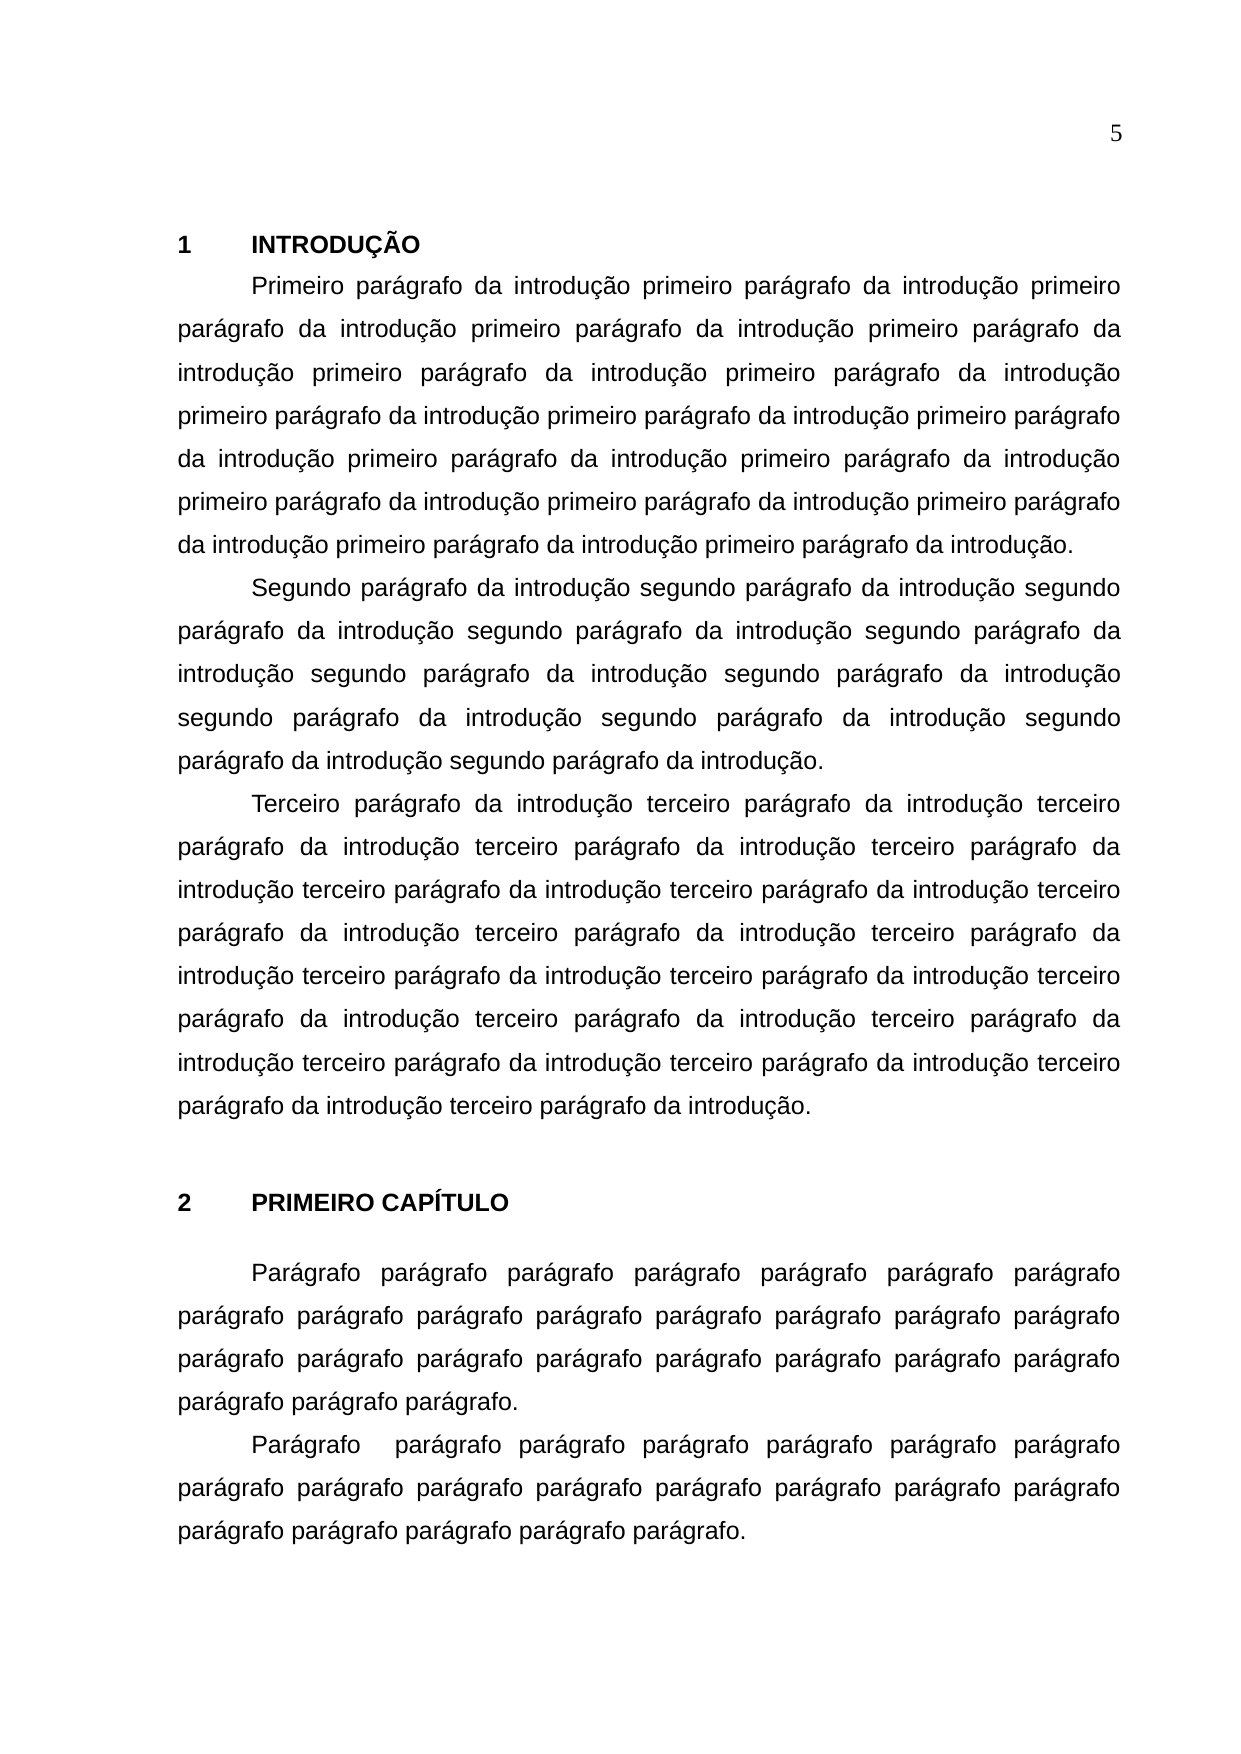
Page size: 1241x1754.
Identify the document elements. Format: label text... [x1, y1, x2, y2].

text Segundo parágrafo da introdução segundo parágrafo da introdução segundo parágrafo da introdução segundo parágrafo da introdução segundo parágrafo da introdução segundo parágrafo da introdução segundo parágrafo da introdução segundo parágrafo da introdução segundo parágrafo da introdução segundo parágrafo da introdução segundo parágrafo da introdução. [177, 573, 1122, 774]
text Parágrafo parágrafo parágrafo parágrafo parágrafo parágrafo parágrafo parágrafo parágrafo parágrafo parágrafo parágrafo parágrafo parágrafo parágrafo parágrafo parágrafo parágrafo parágrafo parágrafo parágrafo parágrafo parágrafo parágrafo parágrafo parágrafo. [177, 1258, 1122, 1416]
text Primeiro parágrafo da introdução primeiro parágrafo da introdução primeiro parágrafo da introdução primeiro parágrafo da introdução primeiro parágrafo da introdução primeiro parágrafo da introdução primeiro parágrafo da introdução primeiro parágrafo da introdução primeiro parágrafo da introdução primeiro parágrafo da introdução primeiro parágrafo da introdução primeiro parágrafo da introdução primeiro parágrafo da introdução primeiro parágrafo da introdução primeiro parágrafo da introdução primeiro parágrafo da introdução primeiro parágrafo da introdução. [177, 271, 1122, 559]
subtitle Primeiro Capítulo [177, 1188, 1122, 1216]
text Terceiro parágrafo da introdução terceiro parágrafo da introdução terceiro parágrafo da introdução terceiro parágrafo da introdução terceiro parágrafo da introdução terceiro parágrafo da introdução terceiro parágrafo da introdução terceiro parágrafo da introdução terceiro parágrafo da introdução terceiro parágrafo da introdução terceiro parágrafo da introdução terceiro parágrafo da introdução terceiro parágrafo da introdução terceiro parágrafo da introdução terceiro parágrafo da introdução terceiro parágrafo da introdução terceiro parágrafo da introdução terceiro parágrafo da introdução terceiro parágrafo da introdução. [177, 789, 1122, 1119]
text Parágrafo parágrafo parágrafo parágrafo parágrafo parágrafo parágrafo parágrafo parágrafo parágrafo parágrafo parágrafo parágrafo parágrafo parágrafo parágrafo parágrafo parágrafo parágrafo parágrafo. [177, 1430, 1122, 1545]
subtitle Introdução [177, 230, 1122, 259]
